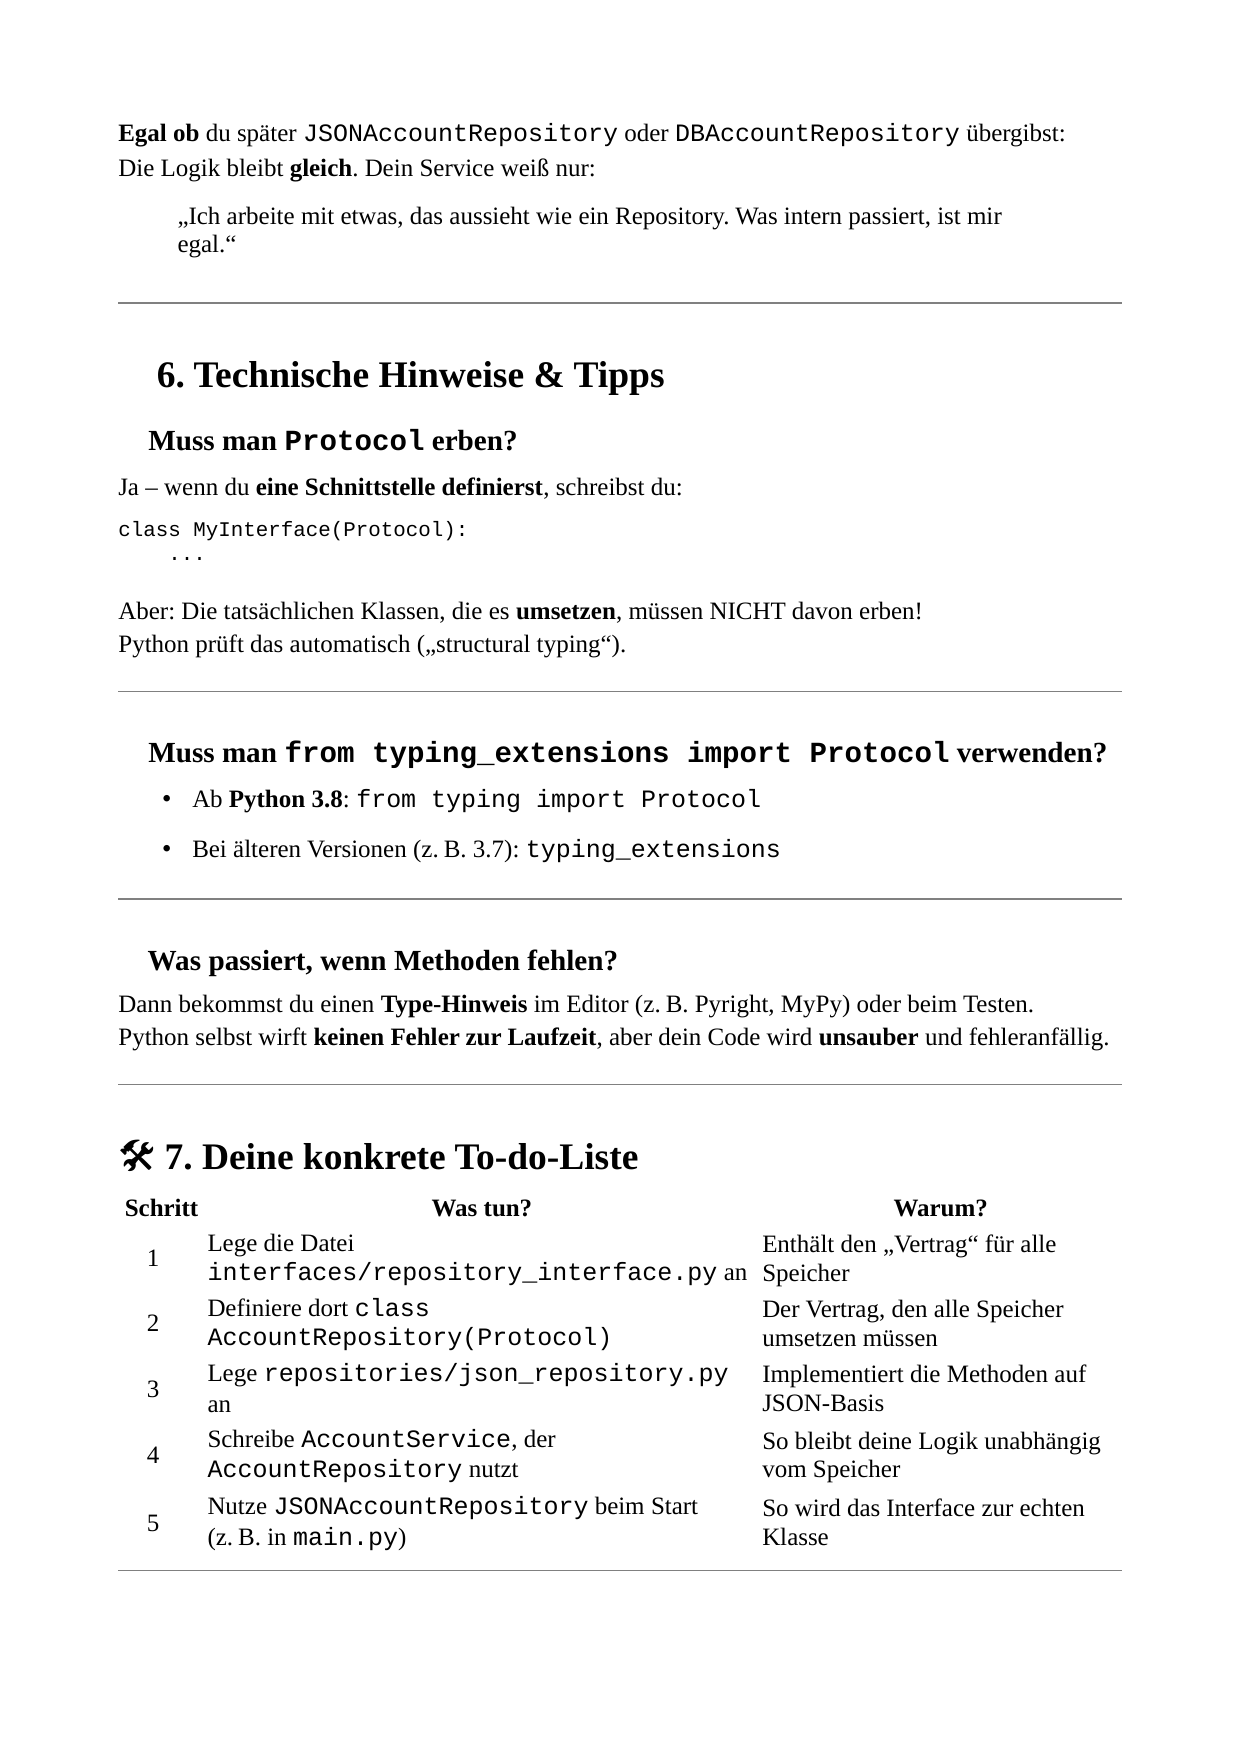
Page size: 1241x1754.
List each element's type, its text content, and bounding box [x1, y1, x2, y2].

table_header Schritt [118, 1190, 204, 1225]
table_cell ✅ 2 [118, 1290, 204, 1355]
table_cell Der Vertrag, den alle Speicher umsetzen müssen [759, 1290, 1122, 1355]
table_cell Schreibe AccountService, der AccountRepository nutzt [204, 1421, 759, 1488]
subtitle 🔸 Muss man Protocol erben? [118, 423, 1122, 459]
table_header Warum? [759, 1190, 1122, 1225]
subtitle 🧰 6. Technische Hinweise & Tipps [118, 353, 1122, 396]
subtitle 🔸 Muss man from typing_extensions import Protocol verwenden? [118, 736, 1122, 772]
table_cell ✅ 1 [118, 1225, 204, 1290]
table_cell Implementiert die Methoden auf JSON-Basis [759, 1355, 1122, 1421]
table_cell ✅ 4 [118, 1421, 204, 1488]
table_cell Nutze JSONAccountRepository beim Start (z. B. in main.py) [204, 1488, 759, 1556]
text Aber: Die tatsächlichen Klassen, die es umsetzen, müssen NICHT davon erben! Python prüft das automatisch („structural typing“). [118, 596, 1122, 658]
list Bei älteren Versionen (z. B. 3.7): typing_extensions [162, 834, 1122, 865]
text Ja – wenn du eine Schnittstelle definierst, schreibst du: [118, 472, 1122, 500]
table_cell ✅ 5 [118, 1488, 204, 1556]
table_cell So wird das Interface zur echten Klasse [759, 1488, 1122, 1556]
table_cell Enthält den „Vertrag“ für alle Speicher [759, 1225, 1122, 1290]
text ... [118, 543, 1122, 567]
table_cell Lege die Datei interfaces/repository_interface.py an [204, 1225, 759, 1290]
table_cell Lege repositories/json_repository.py an [204, 1355, 759, 1421]
table_header Was tun? [204, 1190, 759, 1225]
text class MyInterface(Protocol): [118, 519, 1122, 543]
table_cell So bleibt deine Logik unabhängig vom Speicher [759, 1421, 1122, 1488]
subtitle 🔸 Was passiert, wenn Methoden fehlen? [118, 943, 1122, 976]
table_cell ✅ 3 [118, 1355, 204, 1421]
list Ab Python 3.8: from typing import Protocol [162, 784, 1122, 815]
table_cell Definiere dort class AccountRepository(Protocol) [204, 1290, 759, 1355]
text „Ich arbeite mit etwas, das aussieht wie ein Repository. Was intern passiert, ist mir egal.“ [177, 201, 1063, 258]
subtitle 🛠️ 7. Deine konkrete To-do-Liste [118, 1135, 1122, 1178]
text Dann bekommst du einen Type-Hinweis im Editor (z. B. Pyright, MyPy) oder beim Testen. Python selbst wirft keinen Fehler zur Laufzeit, aber dein Code wird unsauber und fehleranfällig. [118, 989, 1122, 1051]
text Egal ob du später JSONAccountRepository oder DBAccountRepository übergibst: Die Logik bleibt gleich. Dein Service weiß nur: [118, 118, 1122, 182]
